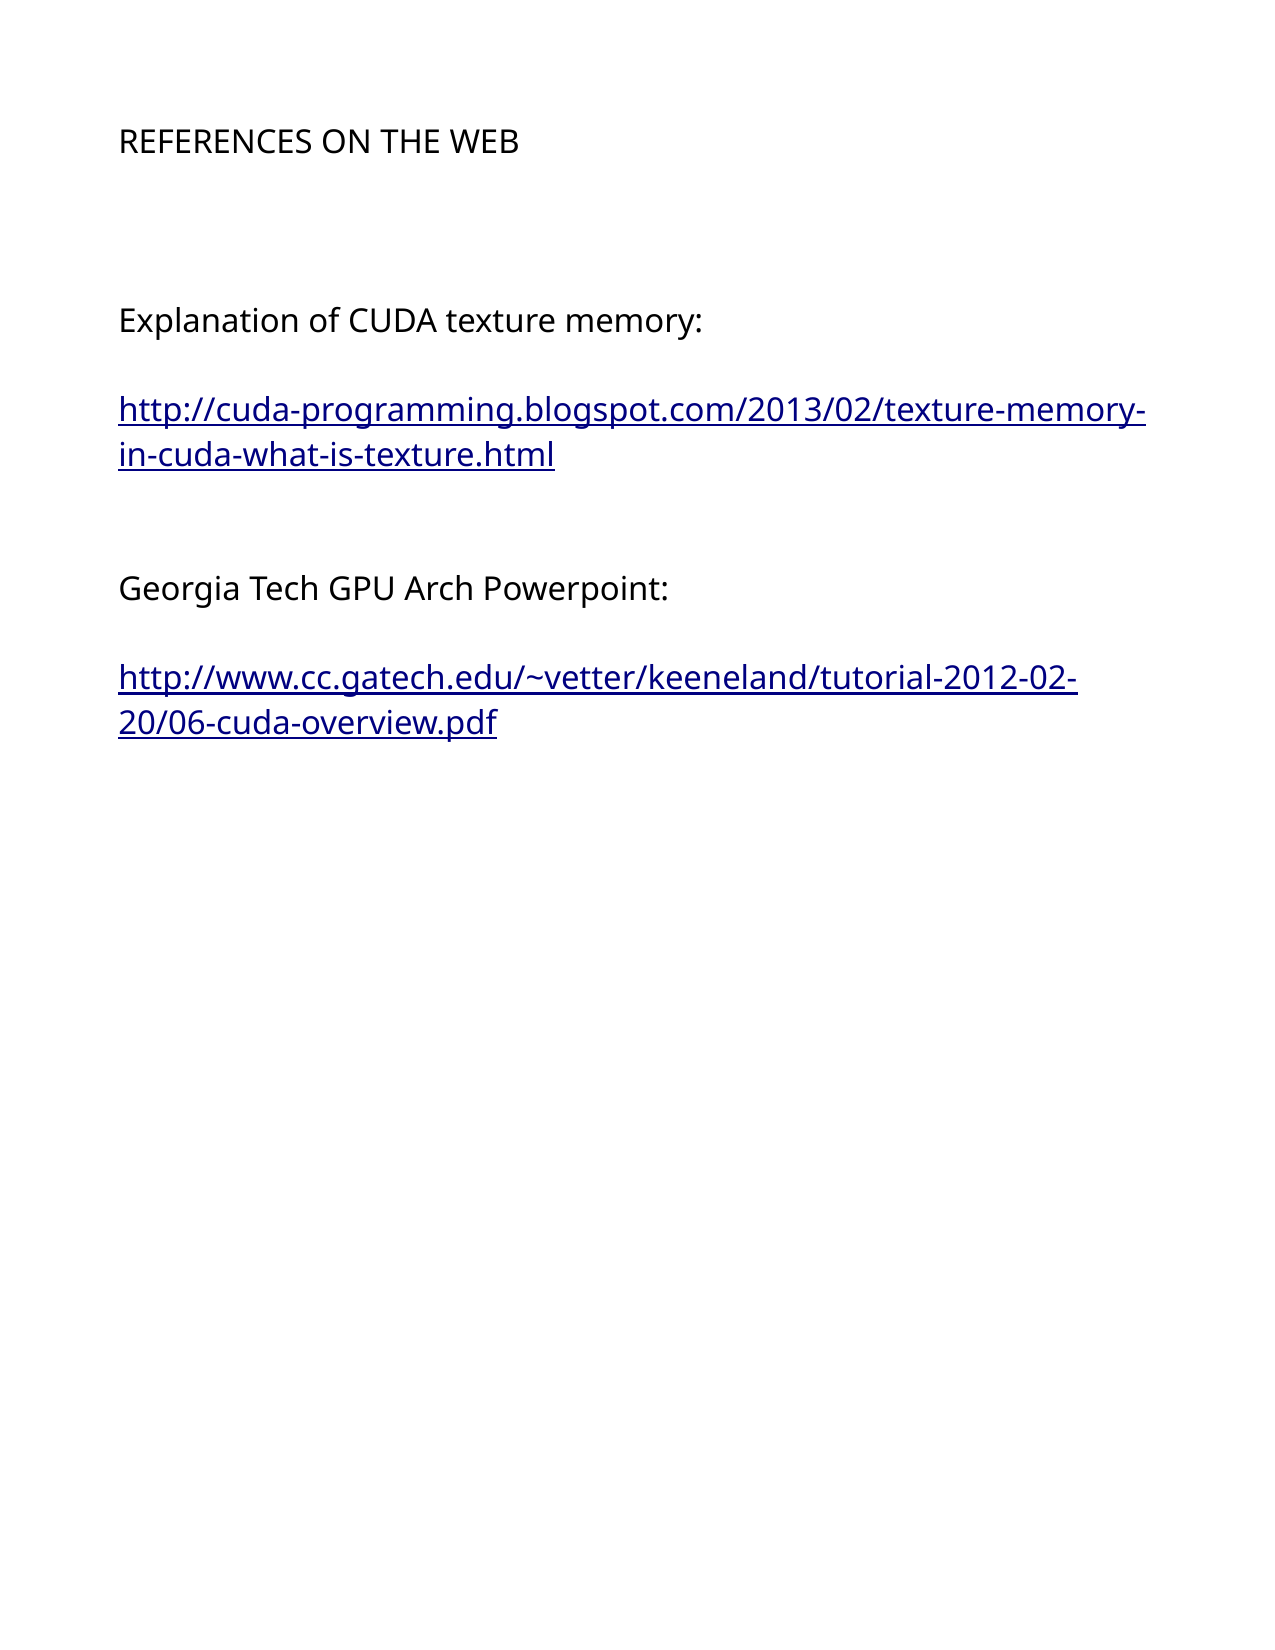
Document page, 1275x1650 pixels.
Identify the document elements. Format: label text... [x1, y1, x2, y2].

text http://cuda-programming.blogspot.com/2013/02/texture-memory-in-cuda-what-is-texture.html [118, 386, 1157, 476]
text http://www.cc.gatech.edu/~vetter/keeneland/tutorial-2012-02-20/06-cuda-overview.pdf [118, 654, 1157, 744]
text Explanation of CUDA texture memory: [118, 297, 1157, 342]
text REFERENCES ON THE WEB [118, 118, 1157, 163]
text Georgia Tech GPU Arch Powerpoint: [118, 565, 1157, 610]
